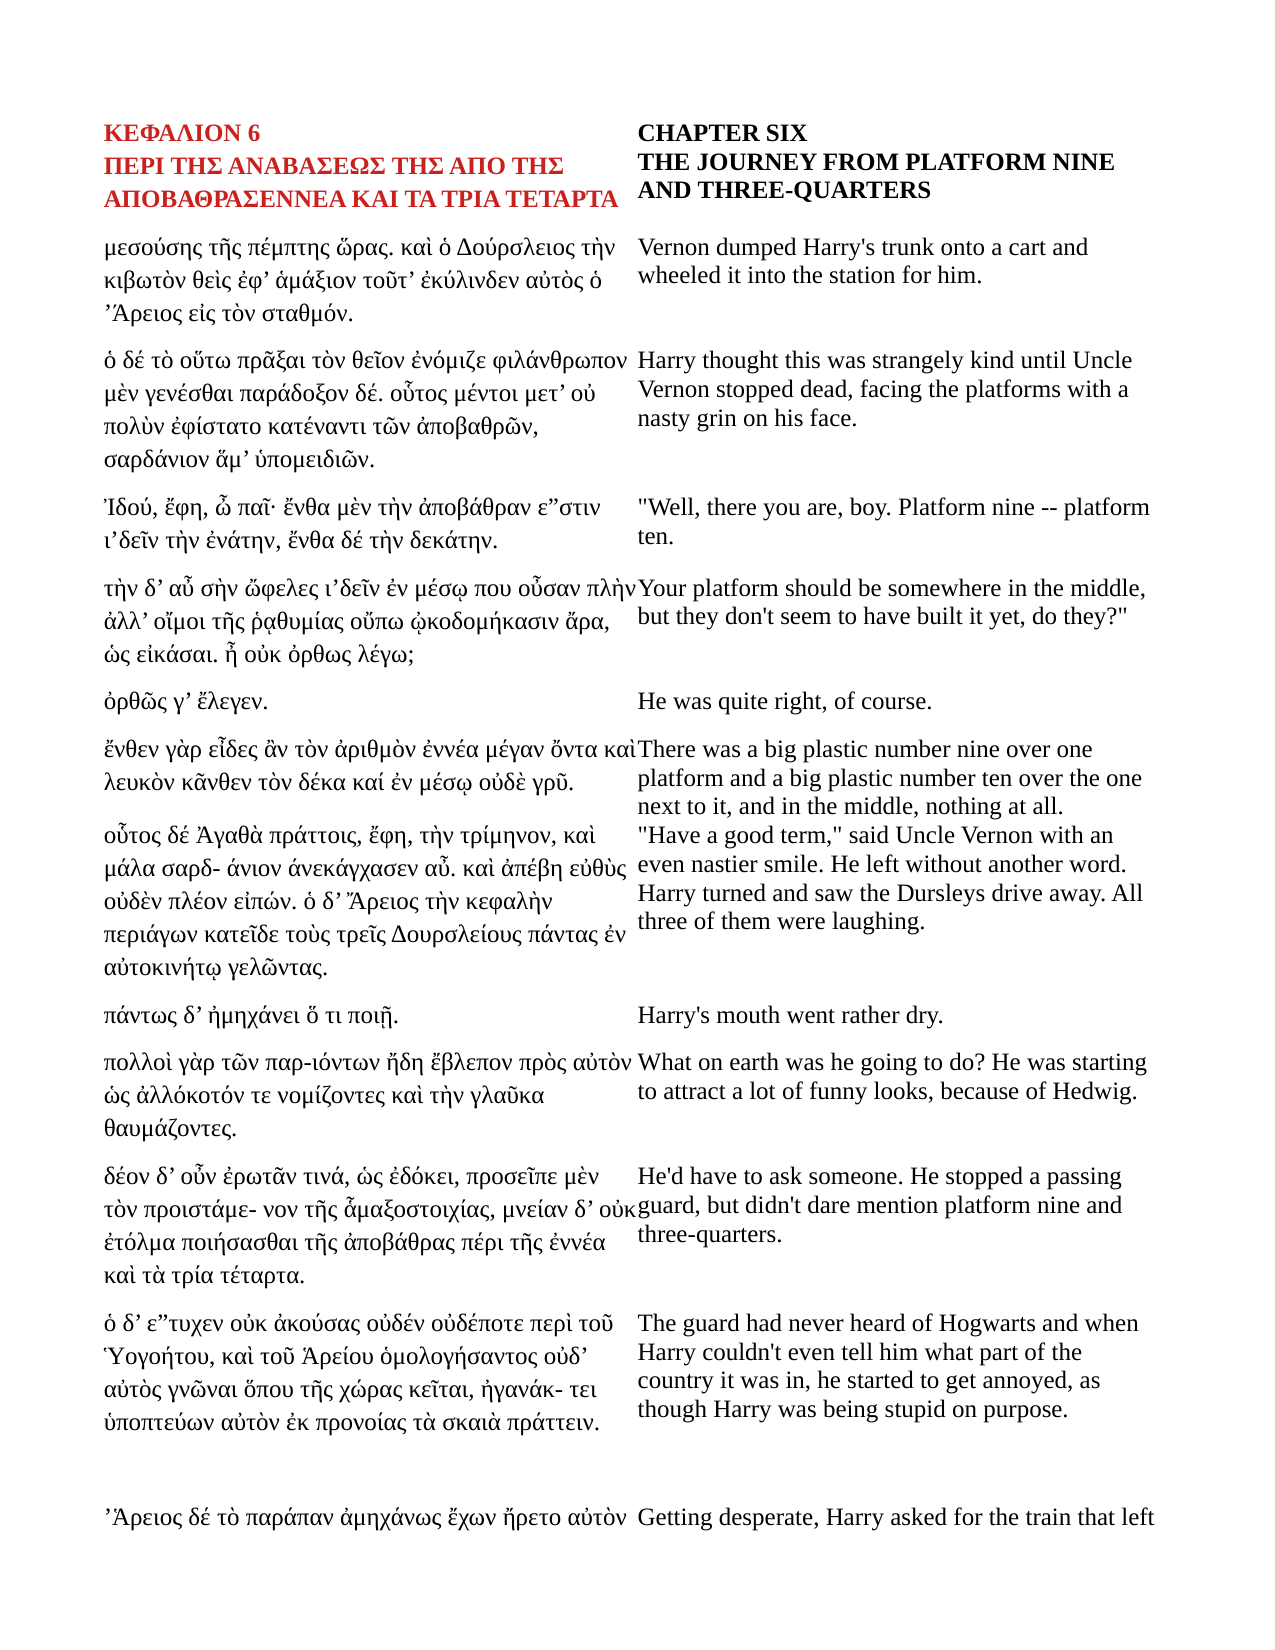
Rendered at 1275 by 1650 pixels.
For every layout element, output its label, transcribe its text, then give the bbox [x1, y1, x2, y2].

table_cell τὴν δ’ αὖ σὴν ὤφελες ι’δεῖν ἐν μέσῳ που οὖσαν πλὴν ἀλλ’ οἴμοι τῆς ῥᾳθυμίας οὔπω ᾠκοδομήκασιν ἄρα, ὡς εἰκάσαι. ἦ οὐκ ὀρθως λέγω; [104, 573, 637, 686]
table_cell οὗτος δέ Ἀγαθὰ πράττοις, ἔφη, τὴν τρίμηνον, καὶ μάλα σαρδ- άνιον άνεκάγχασεν αὖ. καὶ ἀπέβη εὐθὺς οὐδὲν πλέον εἰπών. ὁ δ’ Ἄρειος τὴν κεφαλὴν περιάγων κατεῖδε τοὺς τρεῖς Δουρσλείους πάντας ἐν αὐτοκινήτῳ γελῶντας. [104, 820, 637, 1000]
table_cell ὀρθῶς γ’ ἔλεγεν. [104, 686, 637, 734]
table_cell ὁ δέ τὸ οὕτω πρᾶξαι τὸν θεῖον ἐνόμιζε φιλάνθρωπον μὲν γενέσθαι παράδοξον δέ. οὗτος μέντοι μετ’ οὐ πολὺν ἐφίστατο κατέναντι τῶν ἀποβαθρῶν, σαρδάνιον ἅμ’ ὑπομειδιῶν. [104, 345, 637, 492]
table_cell δέον δ’ οὖν ἐρωτᾶν τινά, ὡς ἐδόκει, προσεῖπε μὲν τὸν προιστάμε- νον τῆς ἇμαξοστοιχίας, μνείαν δ’ οὐκ ἐτόλμα ποιήσασθαι τῆς ἀποβάθρας πέρι τῆς ἐννέα καὶ τὰ τρία τέταρτα. [104, 1161, 637, 1308]
table_cell What on earth was he going to do? He was starting to attract a lot of funny looks, because of Hedwig. [638, 1048, 1157, 1161]
table_cell ὁ δ’ ε”τυχεν οὐκ ἀκούσας οὐδέν οὐδέποτε περὶ τοῦ Ὑογοήτου, καὶ τοῦ Ἁρείου ὁμολογήσαντος οὐδ’ αὐτὸς γνῶναι ὅπου τῆς χώρας κεῖται, ἠγανάκ- τει ὑποπτεύων αὐτὸν ἐκ προνοίας τὰ σκαιὰ πράττειν. [104, 1308, 637, 1454]
table_cell "Well, there you are, boy. Platform nine -- platform ten. [638, 492, 1157, 573]
table_cell πάντως δ’ ἠμηχάνει ὅ τι ποιῇ. [104, 1000, 637, 1047]
table_cell [638, 1455, 1157, 1502]
table_cell He'd have to ask someone. He stopped a passing guard, but didn't dare mention platform nine and three-quarters. [638, 1161, 1157, 1308]
table_header ΚΕΦΑΛΙΟΝ 6 ΠΕΡΙ ΤΗΣ ΑΝΑΒΑΣΕΩΣ ΤΗΣ ΑΠΟ ΤΗΣ ΑΠΟΒΑΘΡΑΣΕΝΝΕΑ ΚΑΙ ΤΑ ΤΡΙΑ ΤΕΤΑΡΤΑ [104, 118, 637, 232]
table_cell Harry thought this was strangely kind until Uncle Vernon stopped dead, facing the platforms with a nasty grin on his face. [638, 345, 1157, 492]
table_cell He was quite right, of course. [638, 686, 1157, 734]
table_header CHAPTER SIX THE JOURNEY FROM PLATFORM NINE AND THREE-QUARTERS [638, 118, 1157, 232]
table_cell The guard had never heard of Hogwarts and when Harry couldn't even tell him what part of the country it was in, he started to get annoyed, as though Harry was being stupid on purpose. [638, 1308, 1157, 1454]
table_cell ’Ἁρειος δέ τὸ παράπαν ἀμηχάνως ἔχων ἤρετο αὐτὸν [104, 1502, 637, 1531]
table_cell Harry's mouth went rather dry. [638, 1000, 1157, 1047]
table_cell Getting desperate, Harry asked for the train that left [638, 1502, 1157, 1531]
table_cell There was a big plastic number nine over one platform and a big plastic number ten over the one next to it, and in the middle, nothing at all. [638, 734, 1157, 820]
table_cell [104, 1455, 637, 1502]
table_cell Your platform should be somewhere in the middle, but they don't seem to have built it yet, do they?" [638, 573, 1157, 686]
table_cell ἔνθεν γὰρ εἶδες ἂν τὸν ἀριθμὸν ἐννέα μέγαν ὄντα καὶ λευκὸν κᾶνθεν τὸν δέκα καί ἐν μέσῳ οὐδὲ γρῦ. [104, 734, 637, 820]
table_cell Ἰδού, ἔφη, ὦ παῖ· ἔνθα μὲν τὴν ἀποβάθραν ε”στιν ι’δεῖν τὴν ἐνάτην, ἔνθα δέ τὴν δεκάτην. [104, 492, 637, 573]
table_cell Vernon dumped Harry's trunk onto a cart and wheeled it into the station for him. [638, 232, 1157, 345]
table_cell μεσούσης τῆς πέμπτης ὥρας. καὶ ὁ Δούρσλειος τὴν κιβωτὸν θεὶς ἐφ’ ἁμάξιον τοῦτ’ ἐκύλινδεν αὐτὸς ὁ ’Άρειος εἰς τὸν σταθμόν. [104, 232, 637, 345]
table_cell "Have a good term," said Uncle Vernon with an even nastier smile. He left without another word. Harry turned and saw the Dursleys drive away. All three of them were laughing. [638, 820, 1157, 1000]
table_cell πολλοὶ γὰρ τῶν παρ-ιόντων ἤδη ἔβλεπον πρὸς αὐτὸν ὡς ἀλλόκοτόν τε νομίζοντες καὶ τὴν γλαῦκα θαυμάζοντες. [104, 1048, 637, 1161]
